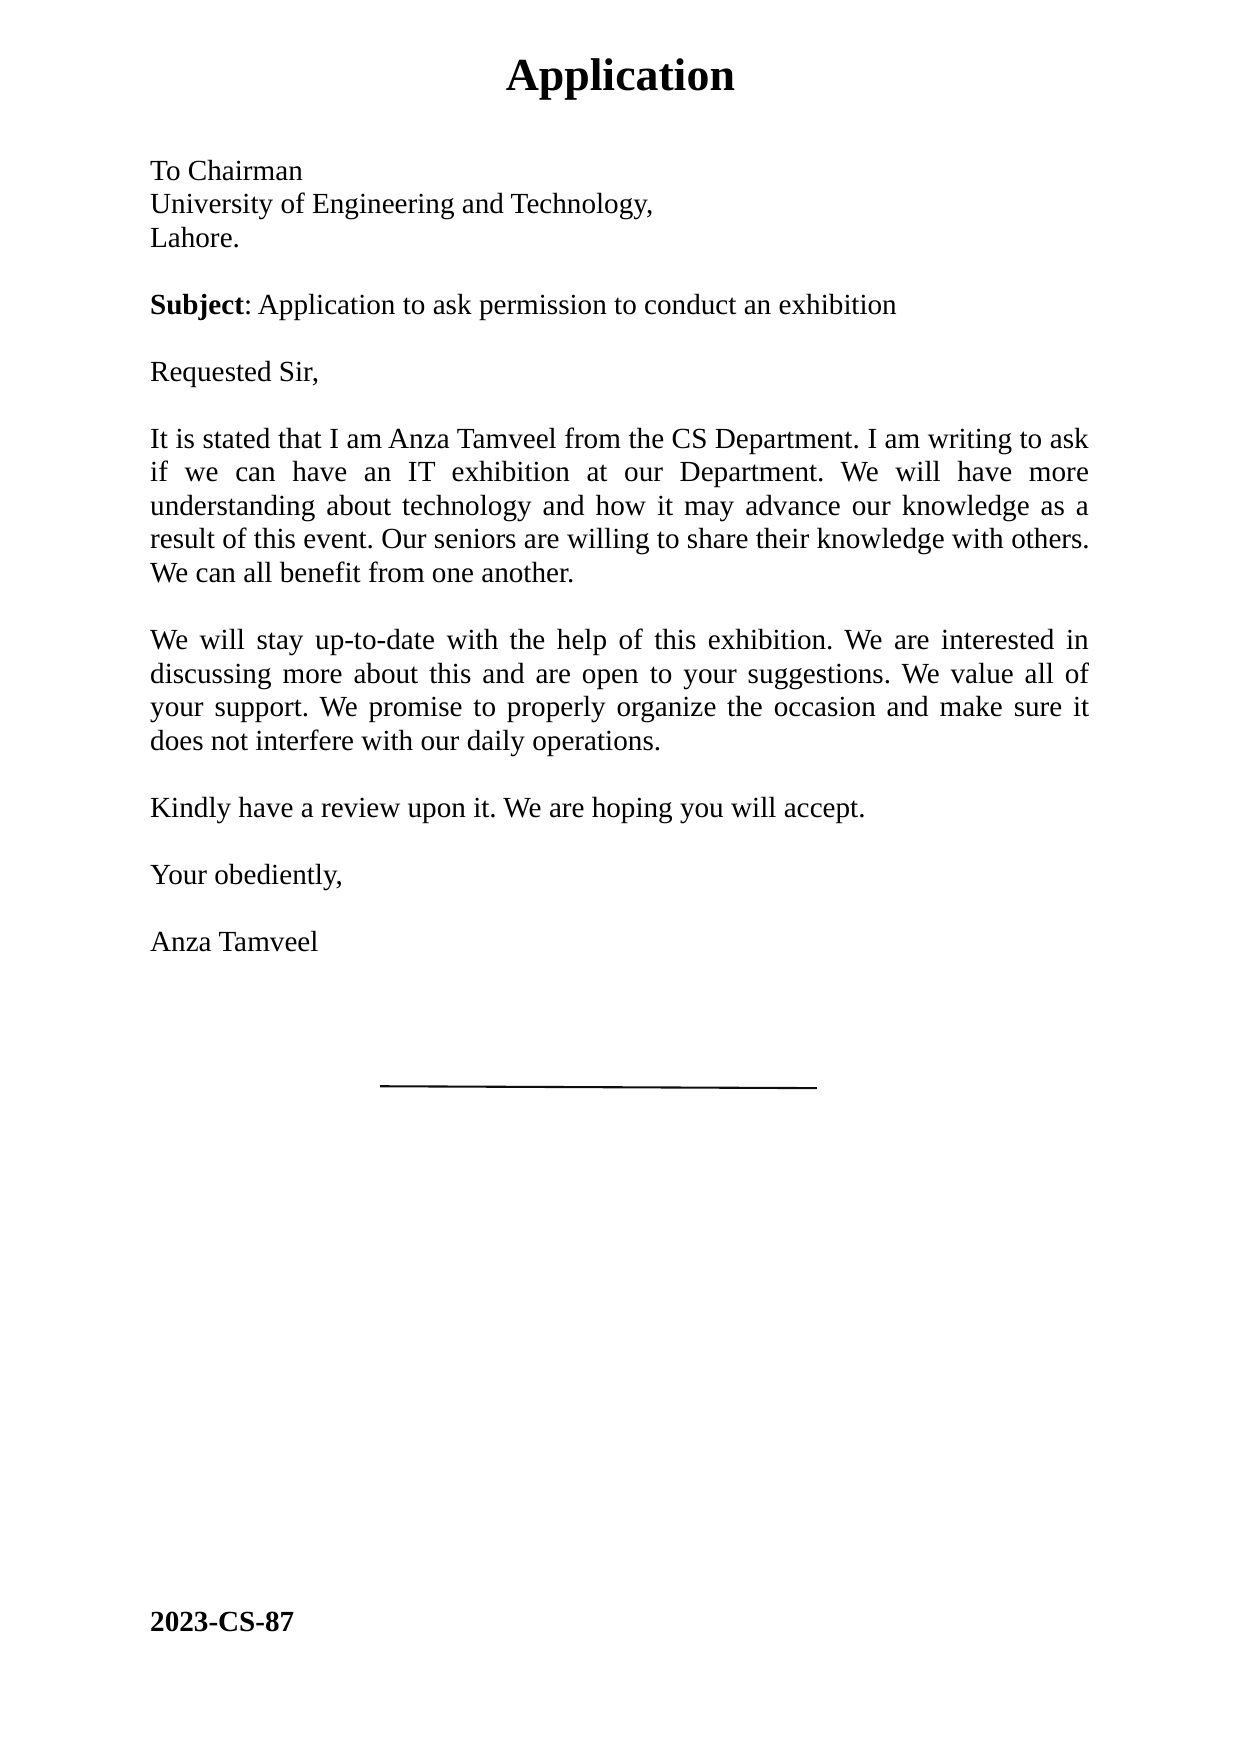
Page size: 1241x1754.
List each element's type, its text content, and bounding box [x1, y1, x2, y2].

text We will stay up-to-date with the help of this exhibition. We are interested in discussing more about this and are open to your suggestions. We value all of your support. We promise to properly organize the occasion and make sure it does not interfere with our daily operations. [150, 622, 1090, 756]
text Subject: Application to ask permission to conduct an exhibition [150, 287, 1090, 320]
text University of Engineering and Technology, [150, 186, 1090, 220]
text To Chairman [150, 153, 1090, 186]
text Application [150, 47, 1090, 100]
text Anza Tamveel [150, 924, 1090, 958]
text Your obediently, [150, 857, 1090, 891]
text It is stated that I am Anza Tamveel from the CS Department. I am writing to ask if we can have an IT exhibition at our Department. We will have more understanding about technology and how it may advance our knowledge as a result of this event. Our seniors are willing to share their knowledge with others. We can all benefit from one another. [150, 421, 1090, 589]
text Lahore. [150, 220, 1090, 253]
text Kindly have a review upon it. We are hoping you will accept. [150, 790, 1090, 823]
text Requested Sir, [150, 354, 1090, 387]
